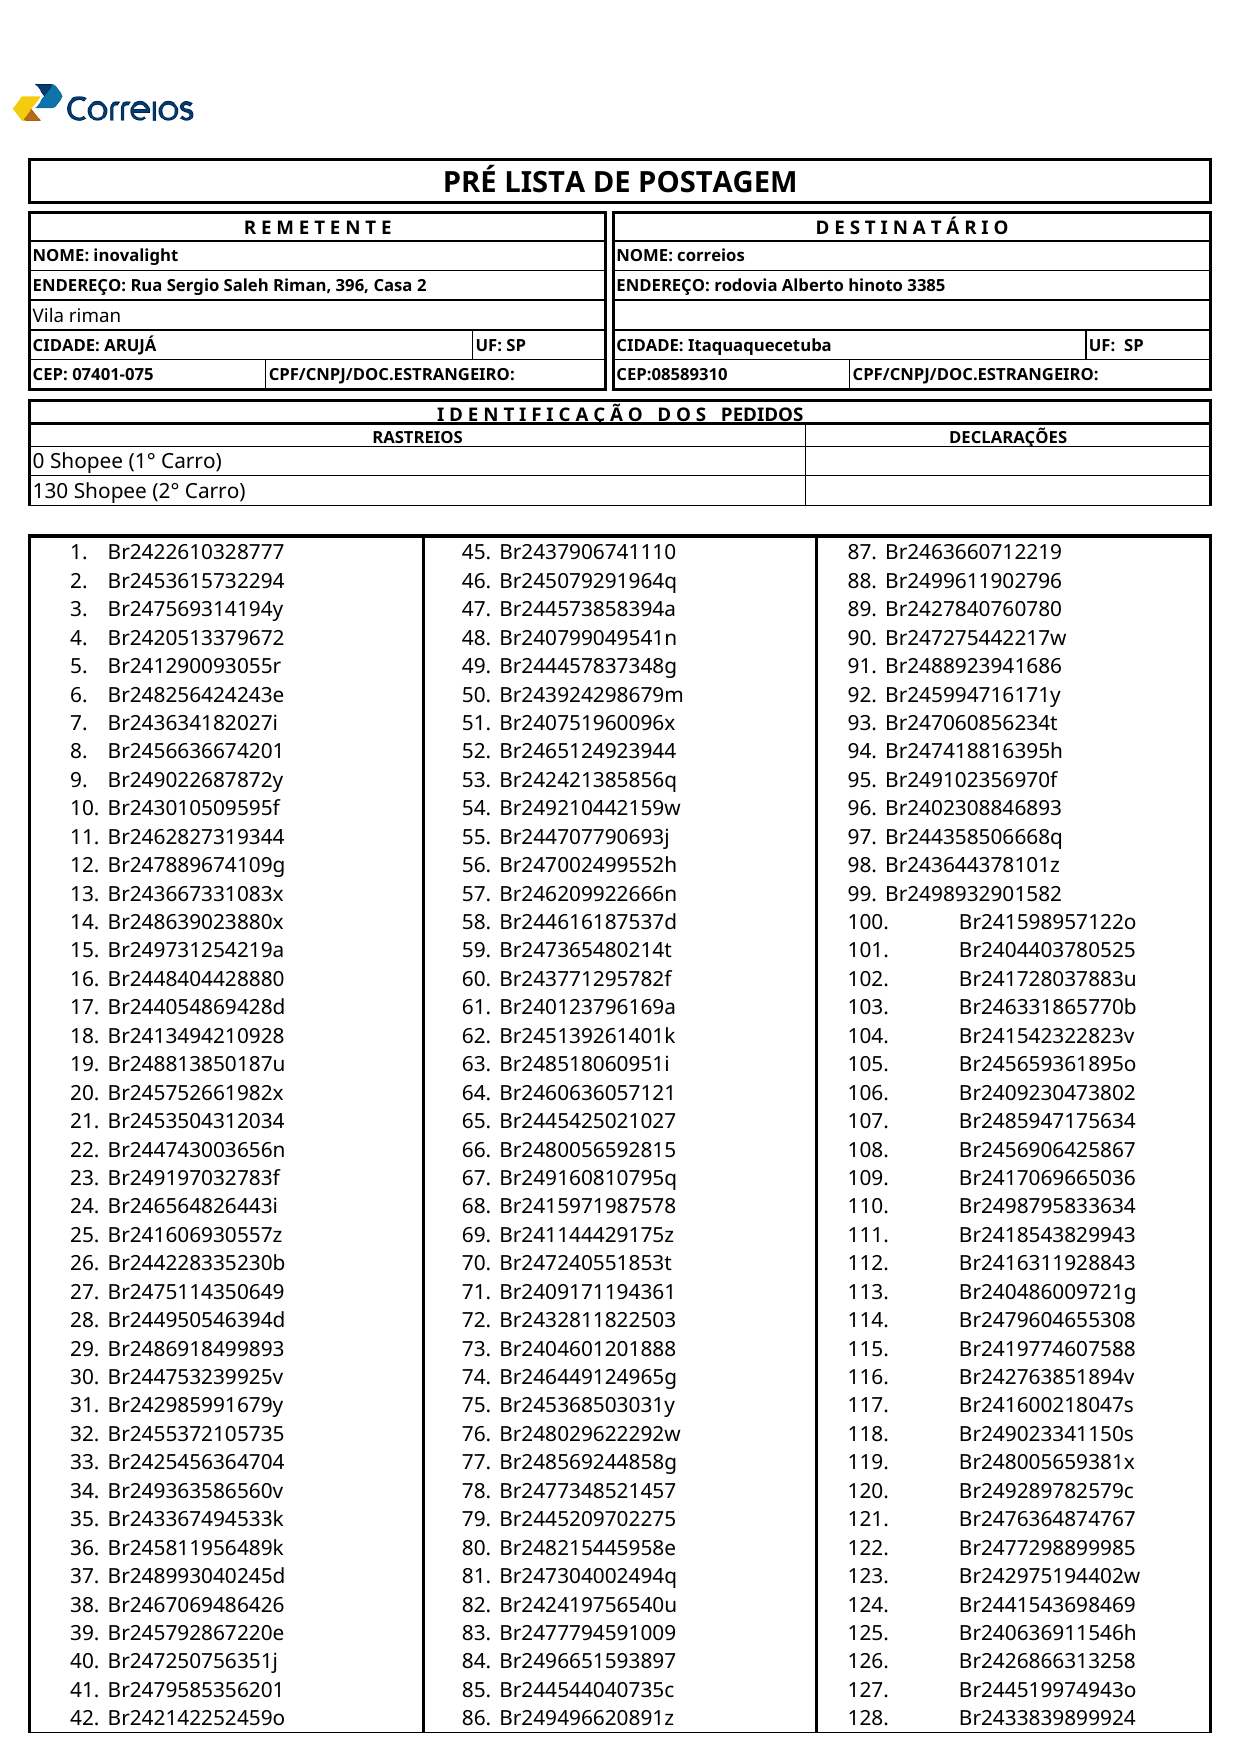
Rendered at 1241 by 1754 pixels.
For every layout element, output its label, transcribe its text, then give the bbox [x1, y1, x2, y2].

table_cell ENDEREÇO: Rua Sergio Saleh Riman, 396, Casa 2 [31, 271, 604, 299]
table_cell CIDADE: Itaquaquecetuba [615, 331, 1085, 359]
table_cell [806, 476, 1209, 505]
table_cell [200, 506, 208, 534]
table_cell Br2437906741110 Br245079291964q Br244573858394a Br240799049541n Br244457837348g Br243924298679m Br240751960096x Br2465124923944 Br242421385856q Br249210442159w Br244707790693j Br247002499552h Br246209922666n Br244616187537d Br247365480214t Br243771295782f Br240123796169a Br245139261401k Br248518060951i Br2460636057121 Br2445425021027 Br2480056592815 Br249160810795q Br2415971987578 Br241144429175z Br247240551853t Br2409171194361 Br2432811822503 Br2404601201888 Br246449124965g Br245368503031y Br248029622292w Br248569244858g Br2477348521457 Br2445209702275 Br248215445958e Br247304002494q Br242419756540u Br2477794591009 Br2496651593897 Br244544040735c Br249496620891z [425, 538, 815, 1732]
table_cell [680, 506, 805, 534]
table_cell CEP:08589310 [615, 360, 849, 388]
table_cell CEP: 07401-075 [31, 360, 265, 388]
table_header PRÉ LISTA DE POSTAGEM [205, 161, 1209, 201]
table_cell [653, 506, 680, 534]
table_cell [607, 211, 612, 388]
table_cell [605, 204, 613, 211]
table_cell [30, 388, 1211, 399]
table_cell [850, 506, 1058, 534]
table_cell 0 Shopee (1° Carro) [31, 447, 805, 475]
table_cell UF: SP [473, 331, 604, 359]
table_cell [805, 506, 849, 534]
table_cell [400, 506, 444, 534]
table_cell R E M E T E N T E [31, 214, 604, 240]
table_cell CPF/CNPJ/DOC.ESTRANGEIRO: [266, 360, 604, 388]
table_cell Br2463660712219 Br2499611902796 Br2427840760780 Br247275442217w Br2488923941686 Br245994716171y Br247060856234t Br247418816395h Br249102356970f Br2402308846893 Br244358506668q Br243644378101z Br2498932901582 Br241598957122o Br2404403780525 Br241728037883u Br246331865770b Br241542322823v Br245659361895o Br2409230473802 Br2485947175634 Br2456906425867 Br2417069665036 Br2498795833634 Br2418543829943 Br2416311928843 Br240486009721g Br2479604655308 Br2419774607588 Br242763851894v Br241600218047s Br249023341150s Br248005659381x Br249289782579c Br2476364874767 Br2477298899985 Br242975194402w Br2441543698469 Br240636911546h Br2426866313258 Br244519974943o Br2433839899924 Br248529517238d Br244032634309m [818, 538, 1209, 1732]
table_cell UF: SP [1087, 331, 1209, 359]
table_cell [229, 506, 357, 534]
table_cell CIDADE: ARUJÁ [31, 331, 472, 359]
table_cell ENDEREÇO: rodovia Alberto hinoto 3385 [615, 271, 1209, 299]
table_cell DECLARAÇÕES VALOR [806, 425, 1209, 446]
table_cell D E S T I N A T Á R I O [615, 214, 1209, 240]
table_cell [30, 204, 605, 211]
table_cell [208, 506, 229, 534]
table_cell [806, 447, 1209, 475]
table_cell Vila riman [31, 301, 604, 329]
table_cell 130 Shopee (2° Carro) [31, 476, 805, 505]
table_cell [613, 204, 1211, 211]
table_cell [1086, 506, 1211, 534]
table_cell Br2422610328777 Br2453615732294 Br247569314194y Br2420513379672 Br241290093055r Br248256424243e Br243634182027i Br2456636674201 Br249022687872y Br243010509595f Br2462827319344 Br247889674109g Br243667331083x Br248639023880x Br249731254219a Br2448404428880 Br244054869428d Br2413494210928 Br248813850187u Br245752661982x Br2453504312034 Br244743003656n Br249197032783f Br246564826443i Br241606930557z Br244228335230b Br2475114350649 Br244950546394d Br2486918499893 Br244753239925v Br242985991679y Br2455372105735 Br2425456364704 Br249363586560v Br243367494533k Br245811956489k Br248993040245d Br2467069486426 Br245792867220e Br247250756351j Br2479585356201 Br242142252459o Br249348428788u Br241323054629x [31, 538, 422, 1732]
table_cell [357, 506, 370, 534]
table_cell NOME: inovalight [31, 242, 604, 269]
table_cell [615, 301, 1209, 329]
table_cell CPF/CNPJ/DOC.ESTRANGEIRO: [850, 360, 1209, 388]
table_cell I D E N T I F I C A Ç Ã O D O S PEDIDOS [31, 402, 1209, 422]
table_cell [30, 506, 67, 534]
table_cell [1058, 506, 1086, 534]
table_cell RASTREIOS CONTEÚDO [31, 425, 805, 446]
table_cell [370, 506, 400, 534]
table_cell NOME: correios [615, 242, 1209, 269]
table_cell [67, 506, 200, 534]
table_cell [444, 506, 653, 534]
